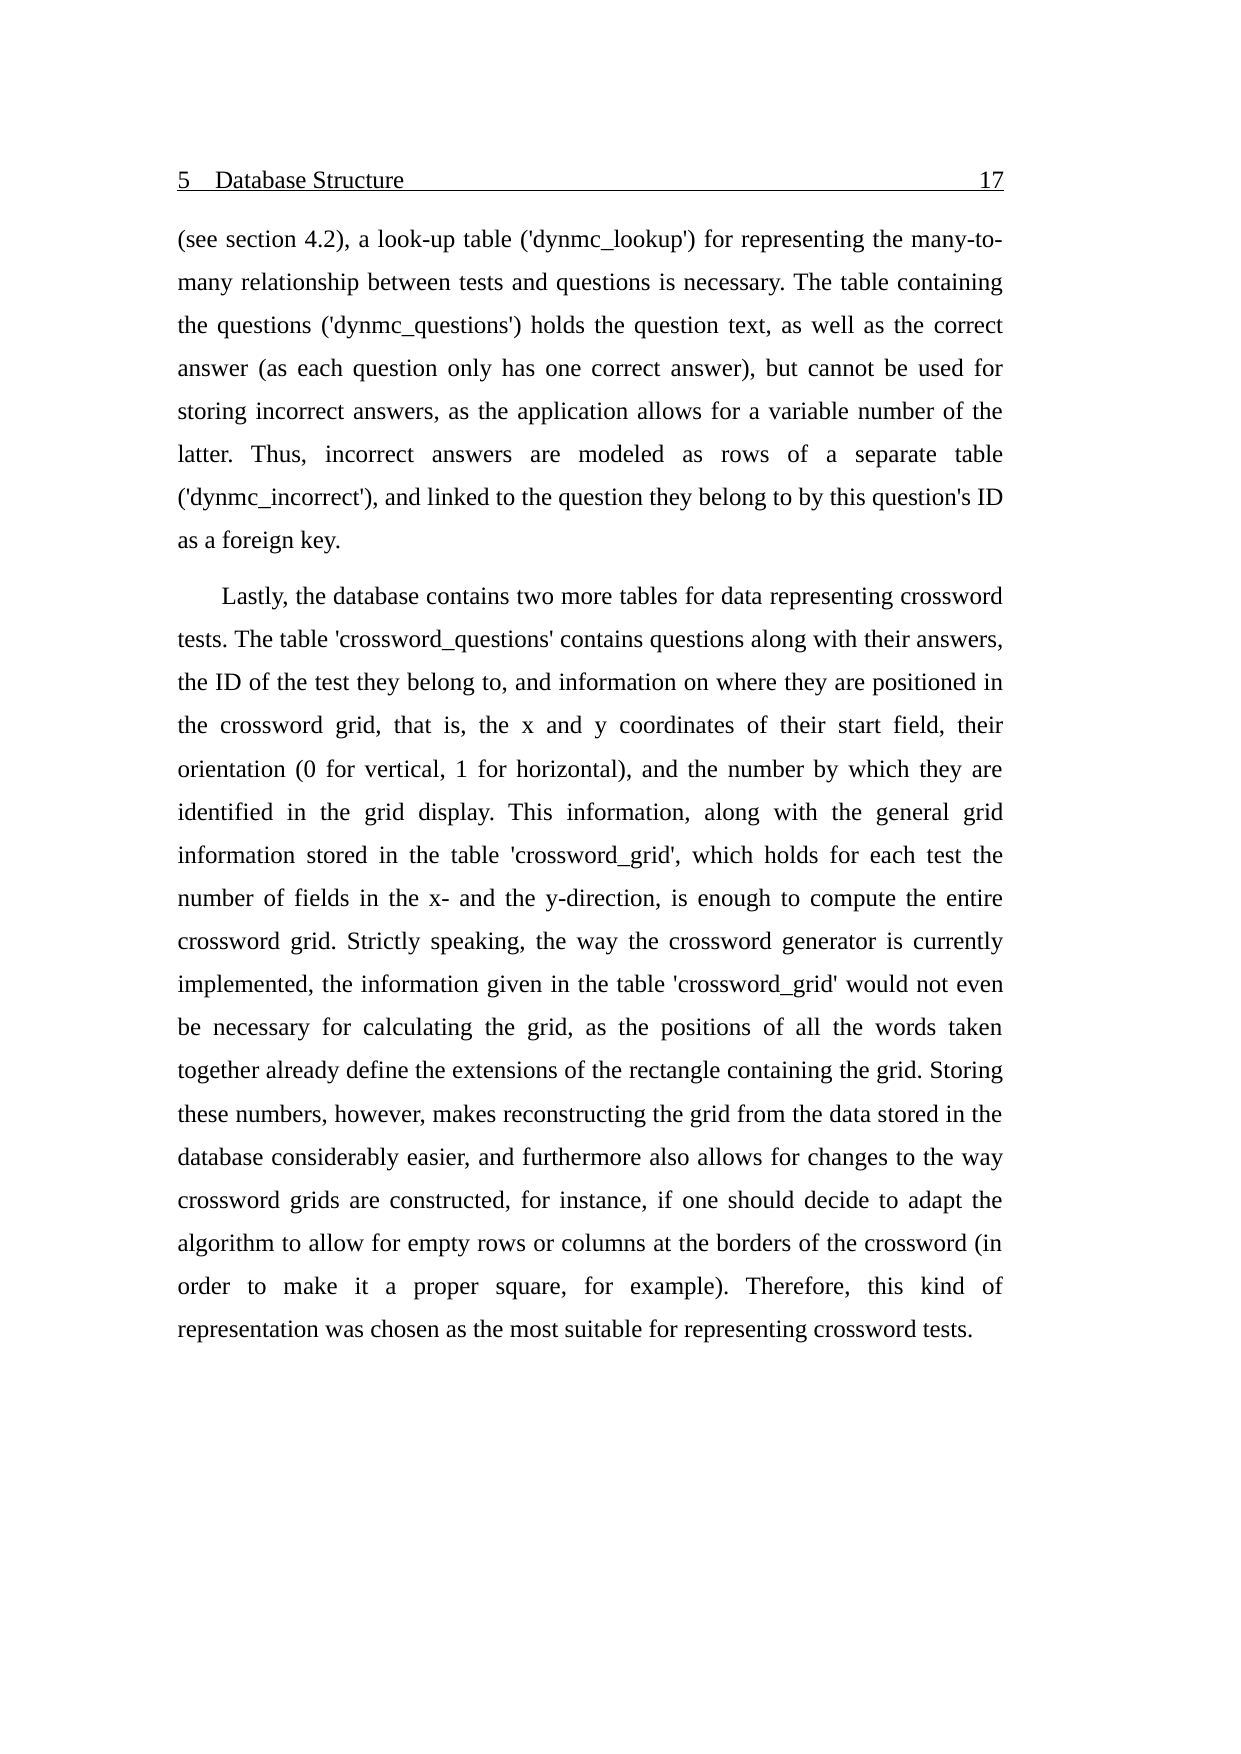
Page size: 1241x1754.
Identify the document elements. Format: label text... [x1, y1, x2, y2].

text Lastly, the database contains two more tables for data representing crossword tests. The table 'crossword_questions' contains questions along with their answers, the ID of the test they belong to, and information on where they are positioned in the crossword grid, that is, the x and y coordinates of their start field, their orientation (0 for vertical, 1 for horizontal), and the number by which they are identified in the grid display. This information, along with the general grid information stored in the table 'crossword_grid', which holds for each test the number of fields in the x- and the y-direction, is enough to compute the entire crossword grid. Strictly speaking, the way the crossword generator is currently implemented, the information given in the table 'crossword_grid' would not even be necessary for calculating the grid, as the positions of all the words taken together already define the extensions of the rectangle containing the grid. Storing these numbers, however, makes reconstructing the grid from the data stored in the database considerably easier, and furthermore also allows for changes to the way crossword grids are constructed, for instance, if one should decide to adapt the algorithm to allow for empty rows or columns at the borders of the crossword (in order to make it a proper square, for example). Therefore, this kind of representation was chosen as the most suitable for representing crossword tests. [177, 581, 1004, 1343]
text (see section 4.2), a look-up table ('dynmc_lookup') for representing the many-to-many relationship between tests and questions is necessary. The table containing the questions ('dynmc_questions') holds the question text, as well as the correct answer (as each question only has one correct answer), but cannot be used for storing incorrect answers, as the application allows for a variable number of the latter. Thus, incorrect answers are modeled as rows of a separate table ('dynmc_incorrect'), and linked to the question they belong to by this question's ID as a foreign key. [177, 224, 1004, 554]
